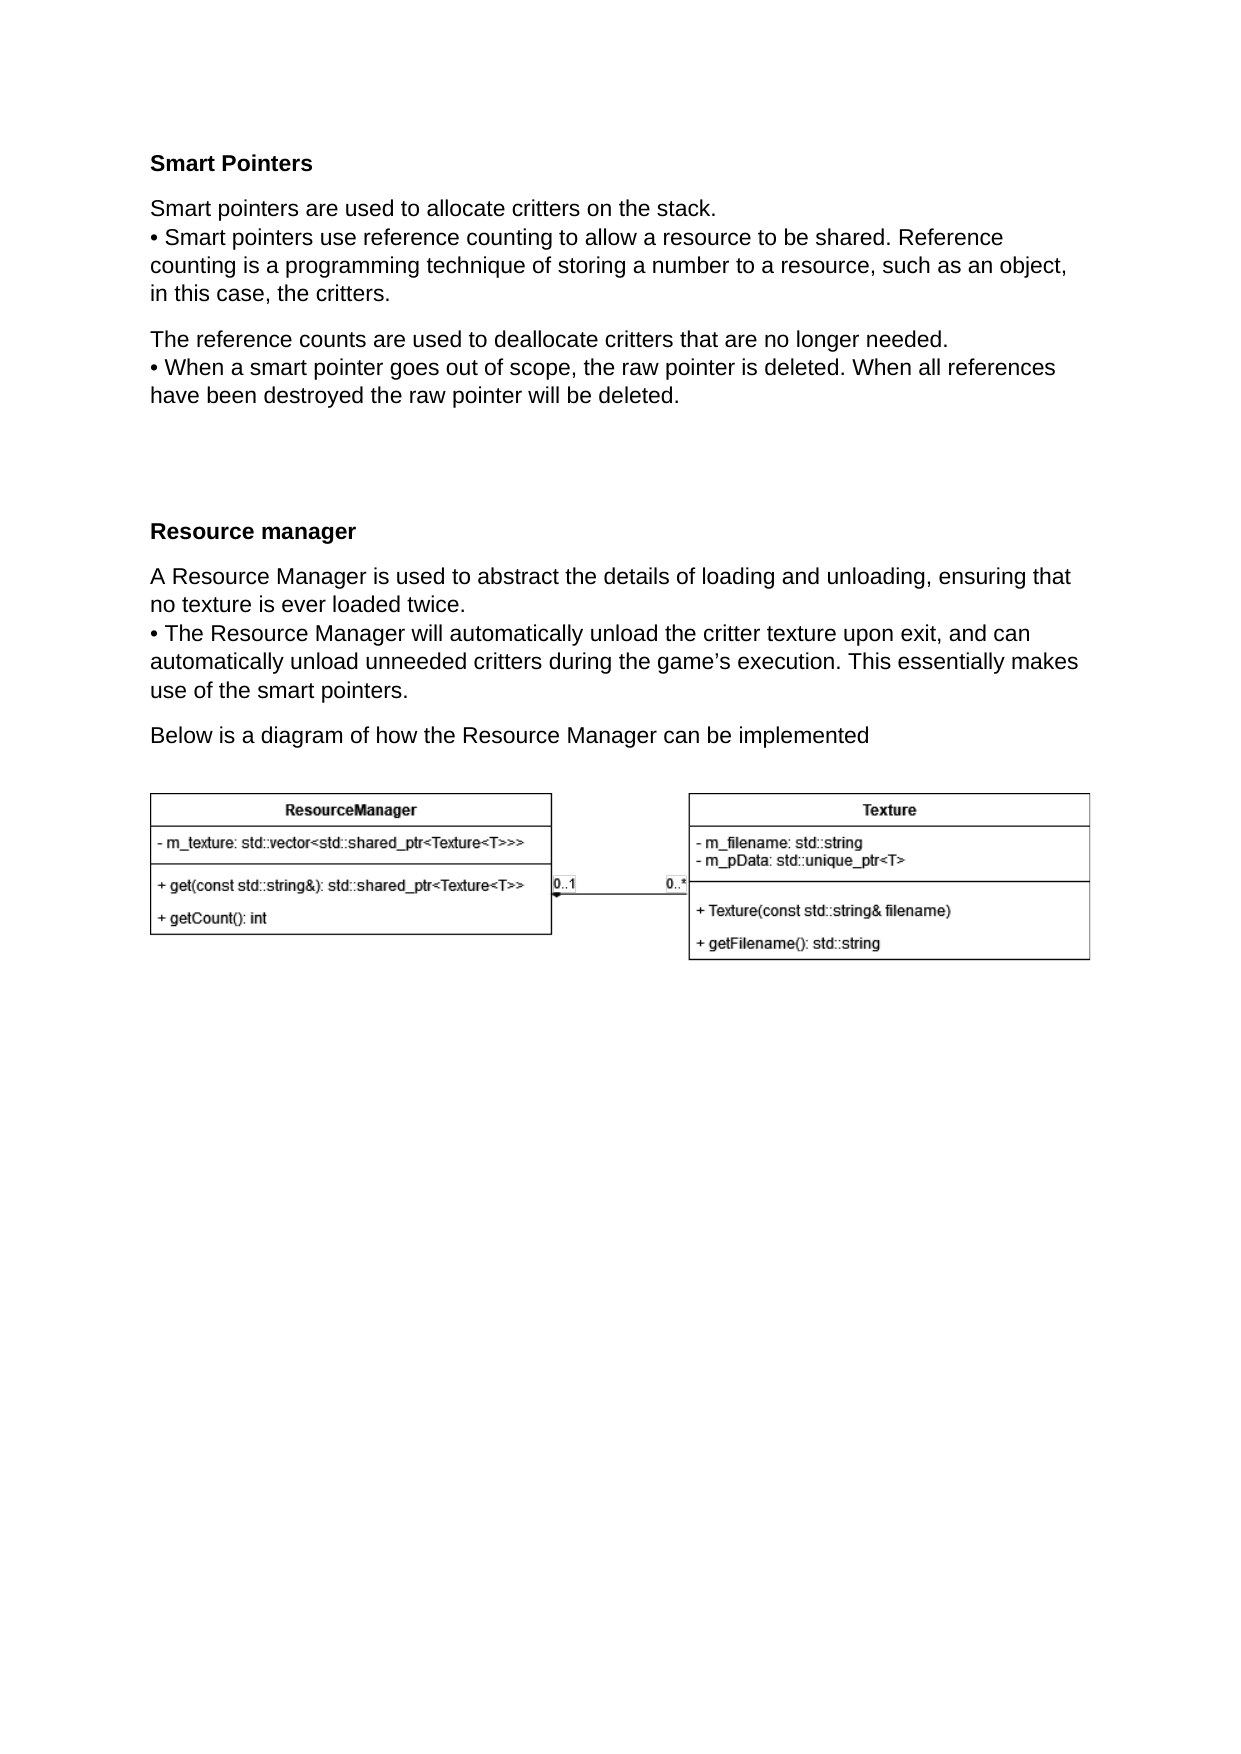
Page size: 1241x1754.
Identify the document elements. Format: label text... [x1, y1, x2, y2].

text A Resource Manager is used to abstract the details of loading and unloading, ensuring that no texture is ever loaded twice. • The Resource Manager will automatically unload the critter texture upon exit, and can automatically unload unneeded critters during the game’s execution. This essentially makes use of the smart pointers. [150, 563, 1090, 703]
picture [150, 793, 1091, 964]
text Smart Pointers [150, 150, 1090, 176]
text The reference counts are used to deallocate critters that are no longer needed. • When a smart pointer goes out of scope, the raw pointer is deleted. When all references have been destroyed the raw pointer will be deleted. [150, 326, 1090, 409]
text Smart pointers are used to allocate critters on the stack. • Smart pointers use reference counting to allow a resource to be shared. Reference counting is a programming technique of storing a number to a resource, such as an object, in this case, the critters. [150, 195, 1090, 307]
text Resource manager [150, 518, 1090, 544]
text Below is a diagram of how the Resource Manager can be implemented [150, 722, 1090, 748]
